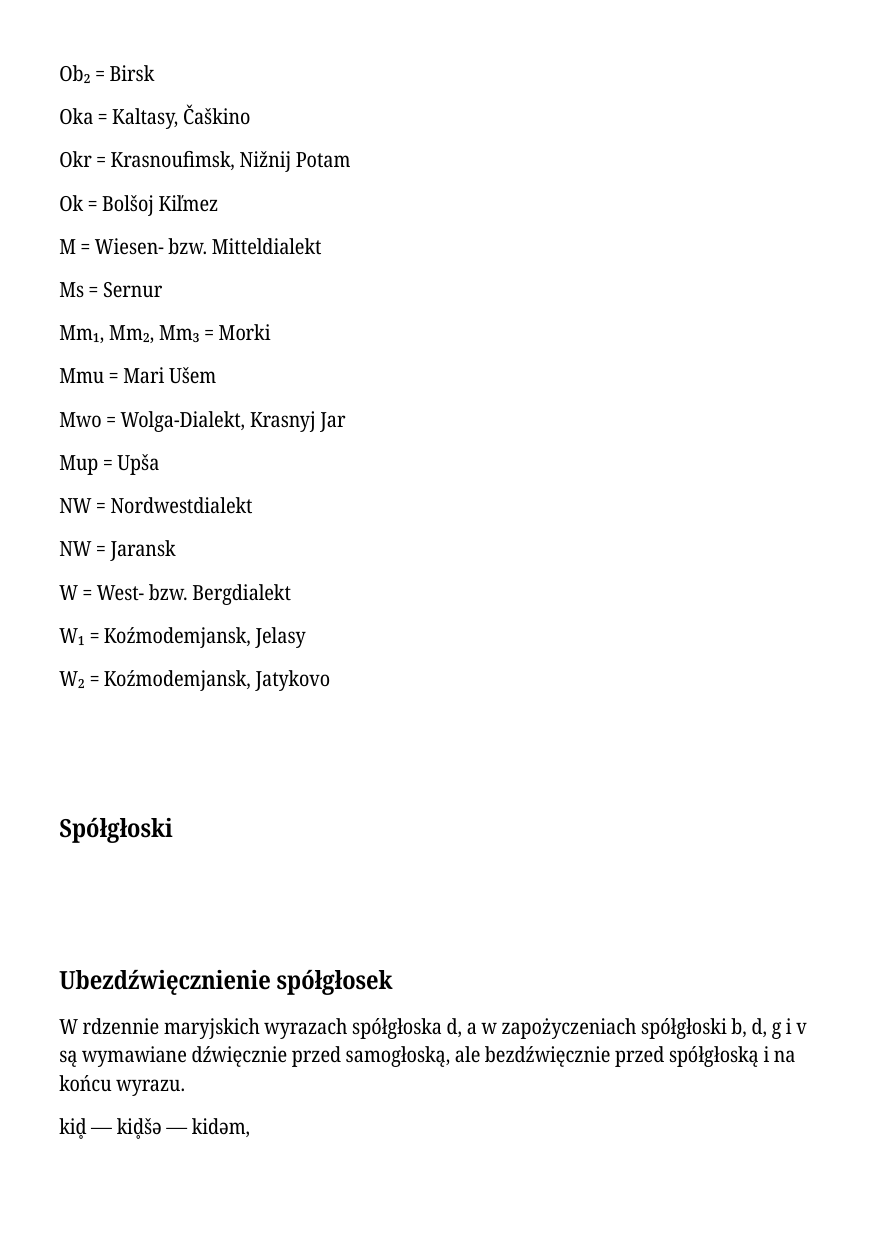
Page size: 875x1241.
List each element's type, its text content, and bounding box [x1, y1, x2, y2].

text kid̥ — kid̥šə — kidəm, [59, 1112, 815, 1140]
text Ok = Bolšoj Kiľmez [59, 189, 815, 217]
text Mwo = Wolga-Dialekt, Krasnyj Jar [59, 405, 815, 433]
text Mup = Upša [59, 448, 815, 477]
subtitle Spółgłoski [59, 811, 815, 845]
text W₂ = Koźmodemjansk, Jatykovo [59, 664, 815, 693]
text Mmu = Mari Ušem [59, 362, 815, 390]
text W₁ = Koźmodemjansk, Jelasy [59, 621, 815, 649]
text Oka = Kaltasy, Čaškino [59, 102, 815, 131]
text M = Wiesen- bzw. Mitteldialekt [59, 232, 815, 260]
text Mm₁, Mm₂, Mm₃ = Morki [59, 318, 815, 347]
text Okr = Krasnoufimsk, Nižnij Potam [59, 146, 815, 174]
text W = West- bzw. Bergdialekt [59, 578, 815, 606]
subtitle Ubezdźwięcznienie spółgłosek [59, 963, 815, 997]
text Ob₂ = Birsk [59, 59, 815, 87]
text W rdzennie maryjskich wyrazach spółgłoska d, a w zapożyczeniach spółgłoski b, d, g i v są wymawiane dźwięcznie przed samogłoską, ale bezdźwięcznie przed spółgłoską i na końcu wyrazu. [59, 1012, 815, 1097]
text NW = Jaransk [59, 534, 815, 563]
text NW = Nordwestdialekt [59, 491, 815, 520]
text Ms = Sernur [59, 275, 815, 304]
